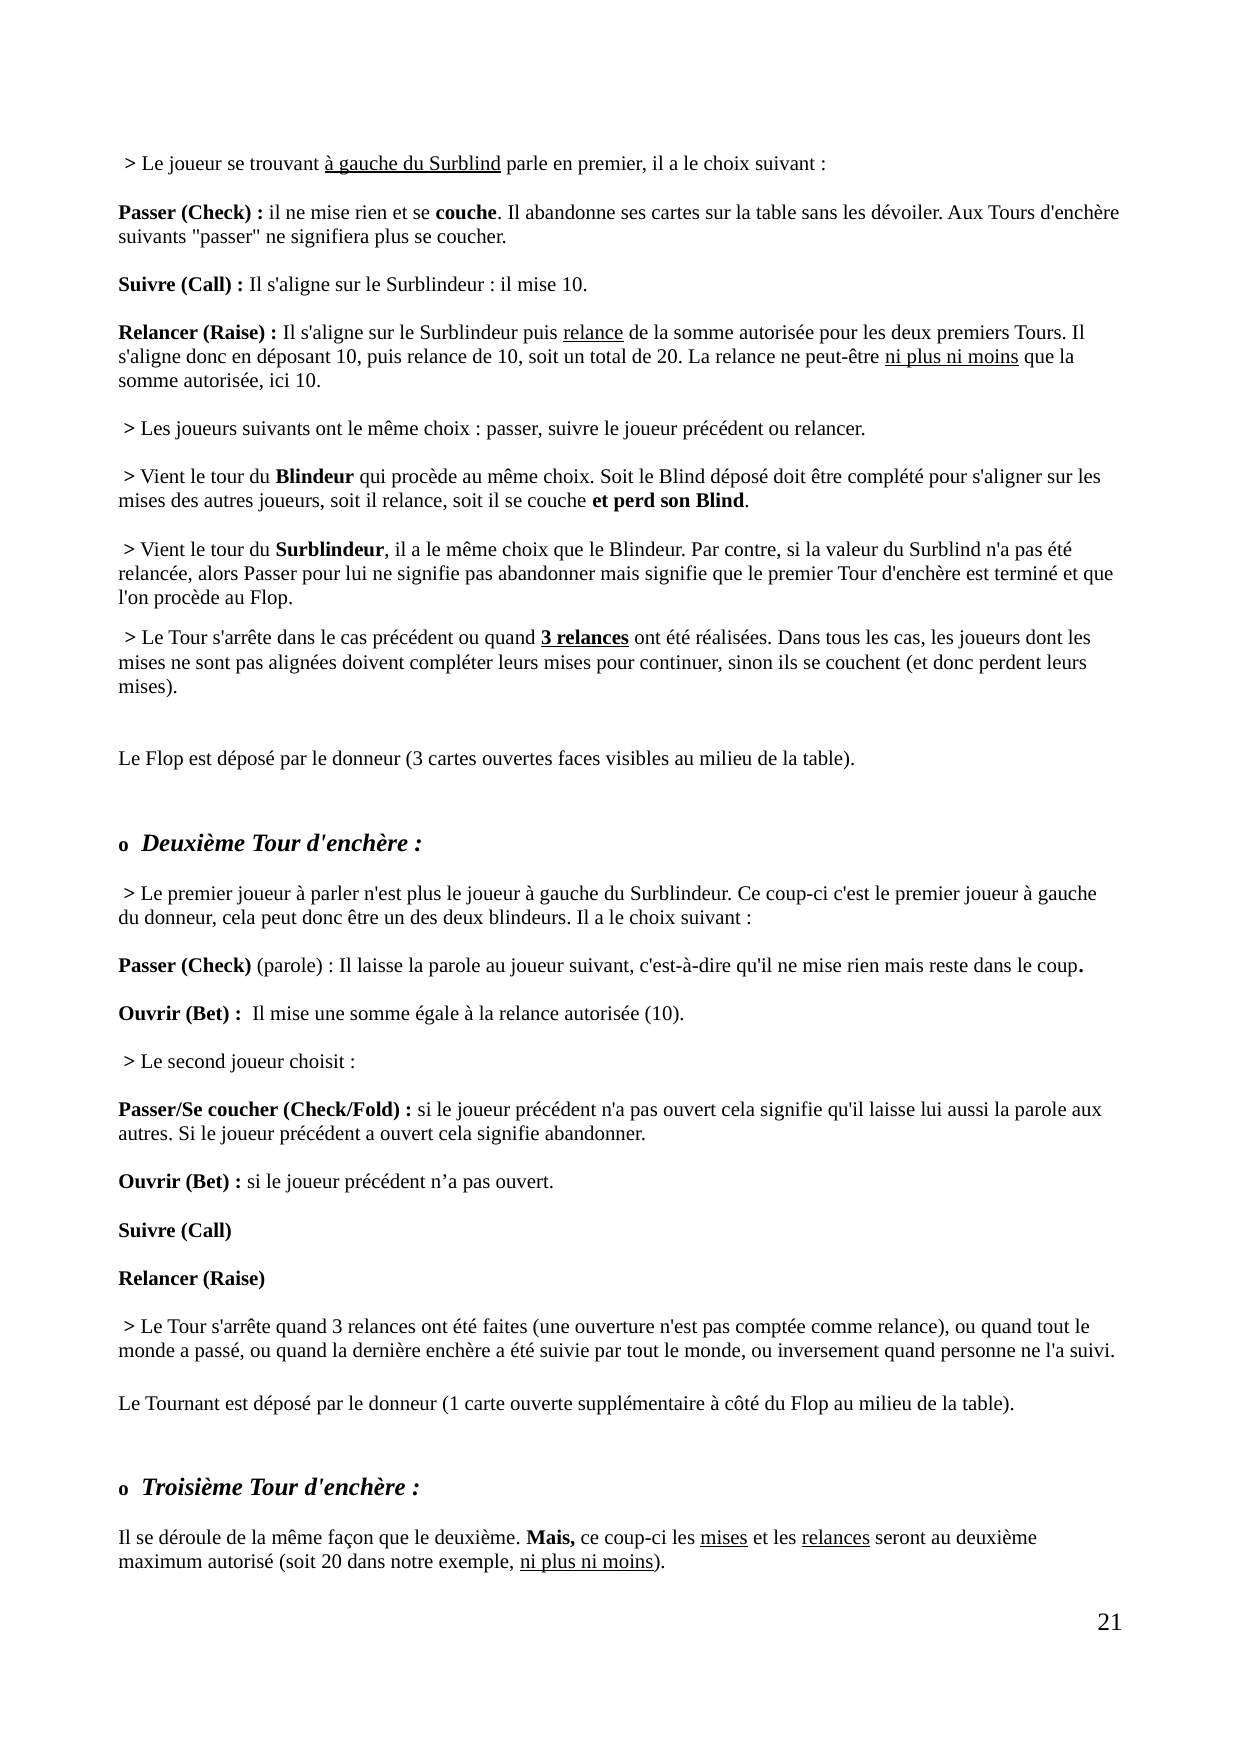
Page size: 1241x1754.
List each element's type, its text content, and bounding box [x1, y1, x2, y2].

text > Le joueur se trouvant à gauche du Surblind parle en premier, il a le choix suivant : Passer (Check) : il ne mise rien et se couche. Il abandonne ses cartes sur la table sans les dévoiler. Aux Tours d'enchère suivants "passer" ne signifiera plus se coucher. Suivre (Call) : Il s'aligne sur le Surblindeur : il mise 10. Relancer (Raise) : Il s'aligne sur le Surblindeur puis relance de la somme autorisée pour les deux premiers Tours. Il s'aligne donc en déposant 10, puis relance de 10, soit un total de 20. La relance ne peut-être ni plus ni moins que la somme autorisée, ici 10. > Les joueurs suivants ont le même choix : passer, suivre le joueur précédent ou relancer. > Vient le tour du Blindeur qui procède au même choix. Soit le Blind déposé doit être complété pour s'aligner sur les mises des autres joueurs, soit il relance, soit il se couche et perd son Blind. > Vient le tour du Surblindeur, il a le même choix que le Blindeur. Par contre, si la valeur du Surblind n'a pas été relancée, alors Passer pour lui ne signifie pas abandonner mais signifie que le premier Tour d'enchère est terminé et que l'on procède au Flop. [118, 118, 1122, 609]
text > Le Tour s'arrête dans le cas précédent ou quand 3 relances ont été réalisées. Dans tous les cas, les joueurs dont les mises ne sont pas alignées doivent compléter leurs mises pour continuer, sinon ils se couchent (et donc perdent leurs mises). Le Flop est déposé par le donneur (3 cartes ouvertes faces visibles au milieu de la table). o Deuxième Tour d'enchère : > Le premier joueur à parler n'est plus le joueur à gauche du Surblindeur. Ce coup-ci c'est le premier joueur à gauche du donneur, cela peut donc être un des deux blindeurs. Il a le choix suivant : Passer (Check) (parole) : Il laisse la parole au joueur suivant, c'est-à-dire qu'il ne mise rien mais reste dans le coup. Ouvrir (Bet) : Il mise une somme égale à la relance autorisée (10). > Le second joueur choisit : Passer/Se coucher (Check/Fold) : si le joueur précédent n'a pas ouvert cela signifie qu'il laisse lui aussi la parole aux autres. Si le joueur précédent a ouvert cela signifie abandonner. Ouvrir (Bet) : si le joueur précédent n’a pas ouvert. Suivre (Call) Relancer (Raise) > Le Tour s'arrête quand 3 relances ont été faites (une ouverture n'est pas comptée comme relance), ou quand tout le monde a passé, ou quand la dernière enchère a été suivie par tout le monde, ou inversement quand personne ne l'a suivi. Le Tournant est déposé par le donneur (1 carte ouverte supplémentaire à côté du Flop au milieu de la table). o Troisième Tour d'enchère : Il se déroule de la même façon que le deuxième. Mais, ce coup-ci les mises et les relances seront au deuxième maximum autorisé (soit 20 dans notre exemple, ni plus ni moins). [118, 621, 1122, 1573]
